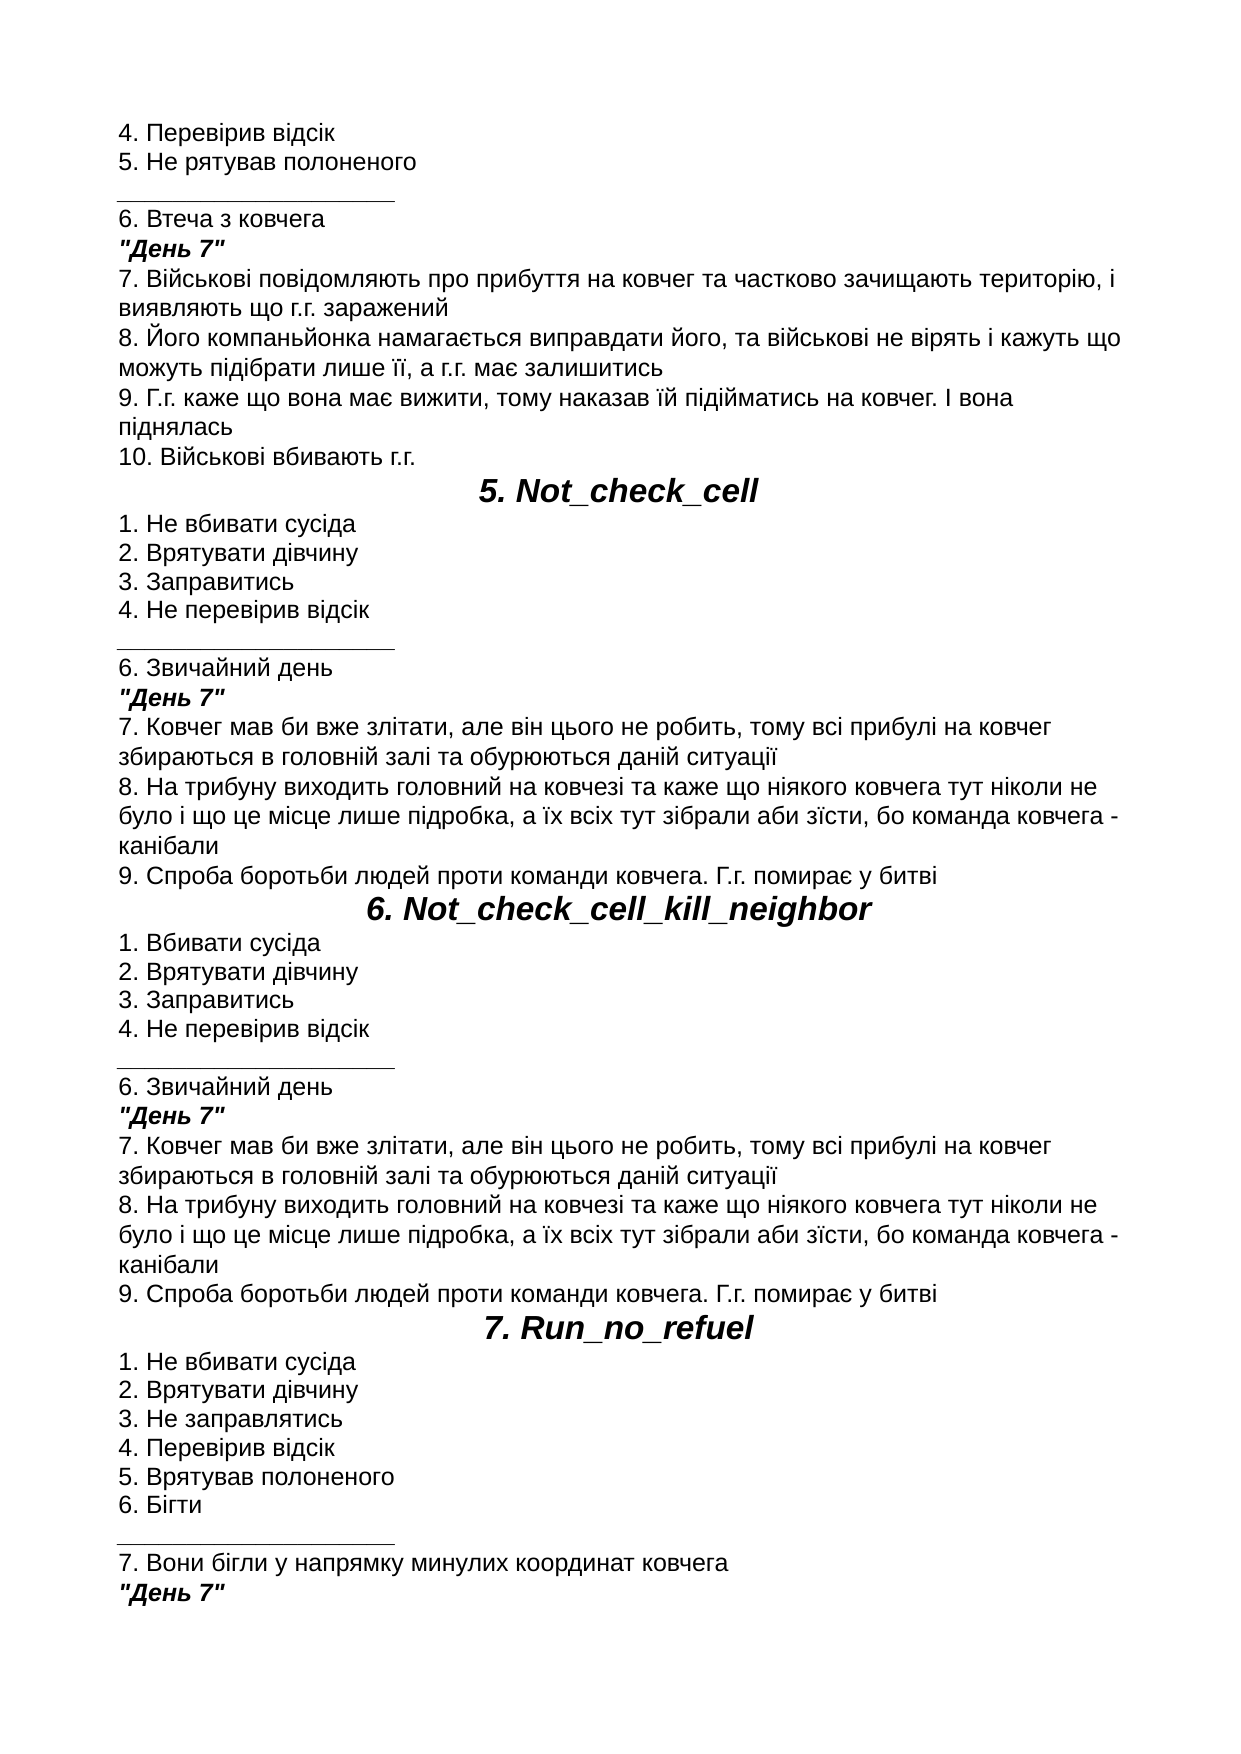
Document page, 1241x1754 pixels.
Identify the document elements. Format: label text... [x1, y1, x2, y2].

text 8. На трибуну виходить головний на ковчезі та каже що ніякого ковчега тут ніколи не було і що це місце лише підробка, а їх всіх тут зібрали аби зїсти, бо команда ковчега - канібали [118, 1189, 1122, 1278]
text 3. Заправитись [118, 567, 1122, 595]
text 1. Вбивати сусіда [118, 928, 1122, 957]
text ____________________ [118, 1043, 1122, 1072]
text 2. Врятувати дівчину [118, 538, 1122, 567]
text 9. Спроба боротьби людей проти команди ковчега. Г.г. помирає у битві [118, 860, 1122, 889]
text 7. Ковчег мав би вже злітати, але він цього не робить, тому всі прибулі на ковчег збираються в головній залі та обурюються даній ситуації [118, 1130, 1122, 1189]
text "День 7" [118, 233, 1122, 263]
text 4. Перевірив відсік [118, 118, 1122, 147]
text 5. Не рятував полоненого [118, 147, 1122, 176]
text 9. Г.г. каже що вона має вижити, тому наказав їй підійматись на ковчег. І вона піднялась [118, 382, 1122, 441]
text 1. Не вбивати сусіда [118, 509, 1122, 538]
text 8. На трибуну виходить головний на ковчезі та каже що ніякого ковчега тут ніколи не було і що це місце лише підробка, а їх всіх тут зібрали аби зїсти, бо команда ковчега - канібали [118, 771, 1122, 860]
text 5. Not_check_cell [118, 471, 1122, 509]
text 9. Спроба боротьби людей проти команди ковчега. Г.г. помирає у битві [118, 1278, 1122, 1308]
text 6. Not_check_cell_kill_neighbor [118, 889, 1122, 928]
text 6. Звичайний день [118, 1072, 1122, 1100]
text 2. Врятувати дівчину [118, 1375, 1122, 1404]
text "День 7" [118, 682, 1122, 711]
text "День 7" [118, 1577, 1122, 1606]
text 6. Бігти [118, 1490, 1122, 1519]
text ____________________ [118, 624, 1122, 653]
text 4. Не перевірив відсік [118, 1014, 1122, 1043]
text 5. Врятував полоненого [118, 1462, 1122, 1490]
text 10. Військові вбивають г.г. [118, 441, 1122, 471]
text 3. Не заправлятись [118, 1404, 1122, 1433]
text 8. Його компаньйонка намагається виправдати його, та військові не вірять і кажуть що можуть підібрати лише її, а г.г. має залишитись [118, 322, 1122, 382]
text 7. Ковчег мав би вже злітати, але він цього не робить, тому всі прибулі на ковчег збираються в головній залі та обурюються даній ситуації [118, 711, 1122, 771]
text 4. Перевірив відсік [118, 1433, 1122, 1462]
text ____________________ [118, 176, 1122, 204]
text 6. Звичайний день [118, 653, 1122, 682]
text 4. Не перевірив відсік [118, 595, 1122, 624]
text 6. Втеча з ковчега [118, 204, 1122, 233]
text 7. Військові повідомляють про прибуття на ковчег та частково зачищають територію, і виявляють що г.г. заражений [118, 263, 1122, 322]
text 1. Не вбивати сусіда [118, 1347, 1122, 1375]
text 7. Run_no_refuel [118, 1308, 1122, 1347]
text 3. Заправитись [118, 985, 1122, 1014]
text 7. Вони бігли у напрямку минулих координат ковчега [118, 1548, 1122, 1577]
text "День 7" [118, 1100, 1122, 1130]
text ____________________ [118, 1519, 1122, 1548]
text 2. Врятувати дівчину [118, 957, 1122, 985]
